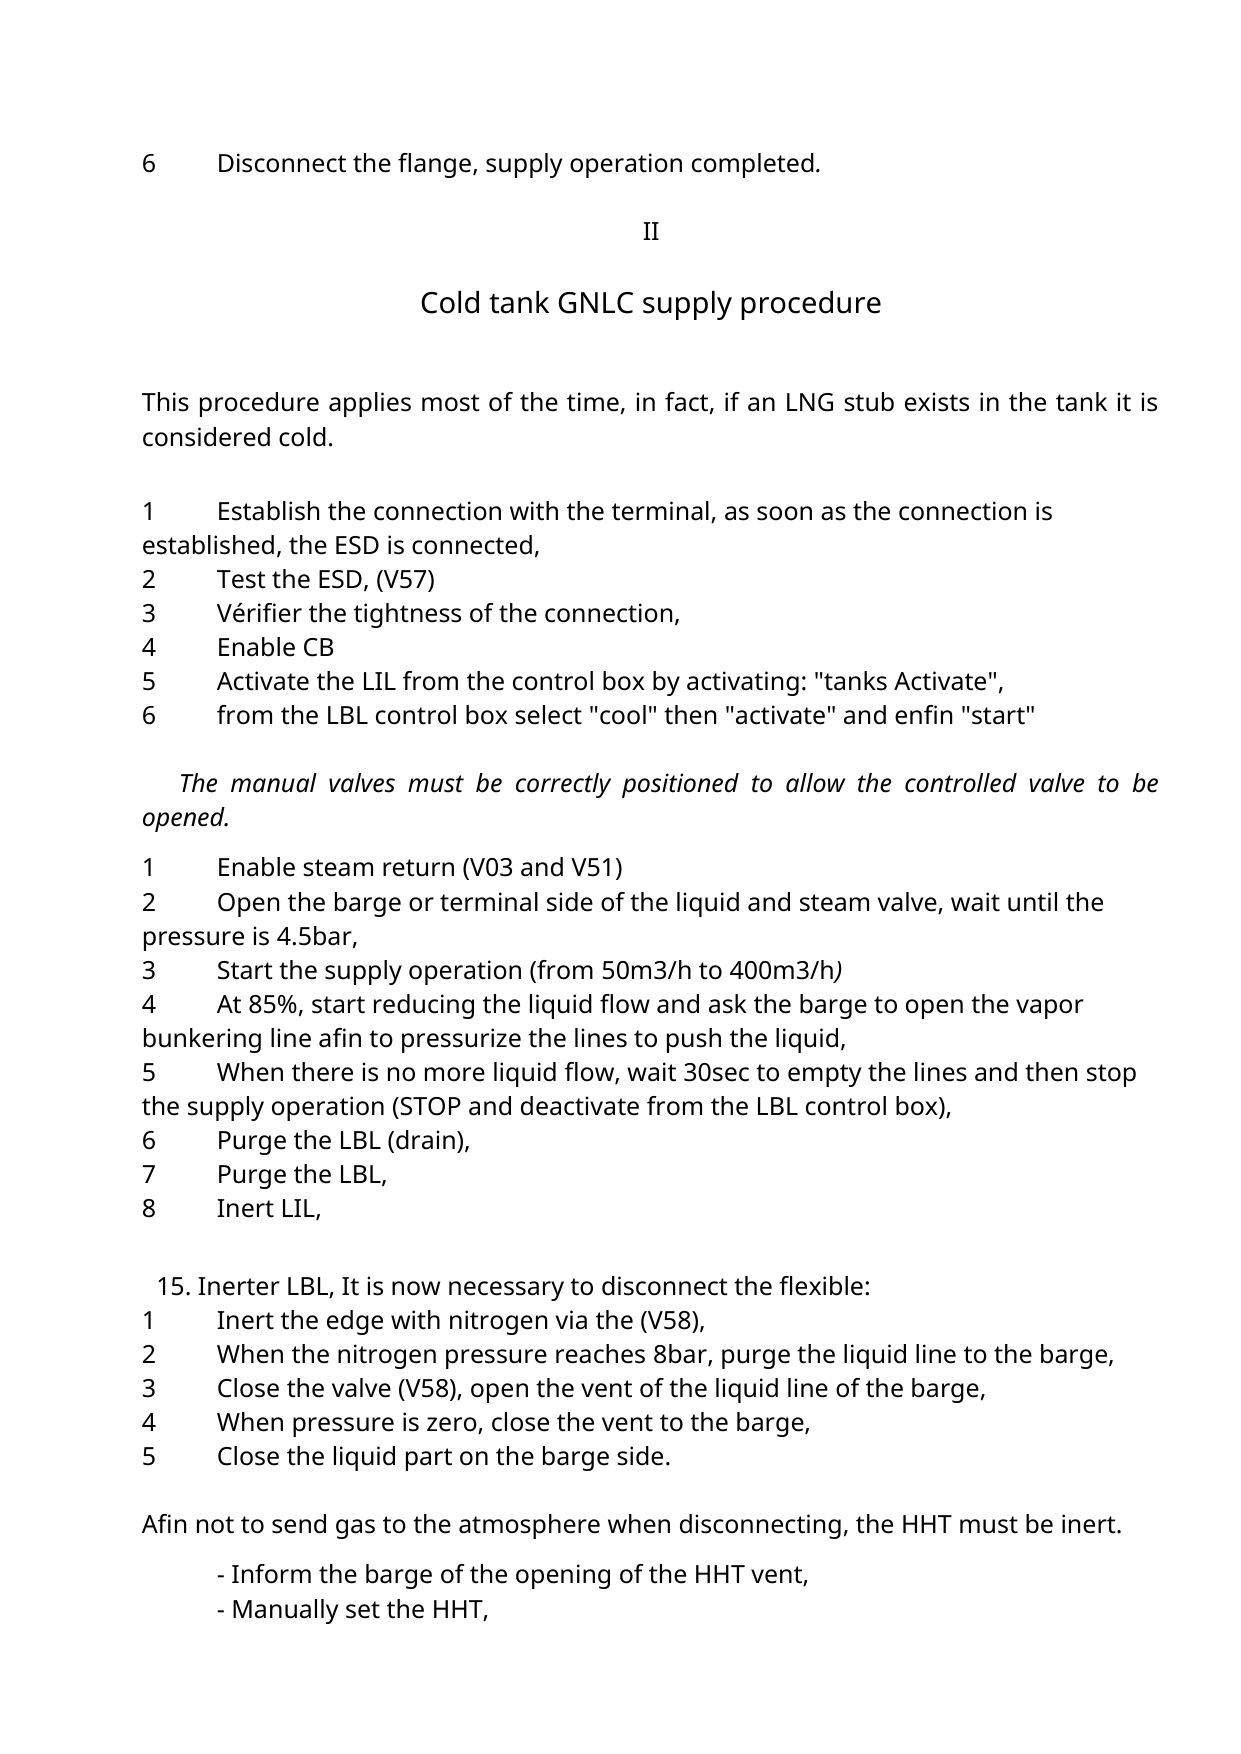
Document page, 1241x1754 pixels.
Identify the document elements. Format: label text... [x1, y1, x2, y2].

list from the LBL control box select "cool" then "activate" and enﬁn "start" [142, 698, 1160, 732]
text Aﬁn not to send gas to the atmosphere when disconnecting, the HHT must be inert. [142, 1507, 1160, 1541]
text This procedure applies most of the time, in fact, if an LNG stub exists in the tank it is considered cold. [142, 385, 1160, 453]
list Close the liquid part on the barge side. [142, 1439, 1160, 1473]
list Activate the LIL from the control box by activating: "tanks Activate", [142, 664, 1160, 698]
text The manual valves must be correctly positioned to allow the controlled valve to be opened. [142, 766, 1160, 834]
list Close the valve (V58), open the vent of the liquid line of the barge, [142, 1371, 1160, 1405]
list Inert the edge with nitrogen via the (V58), [142, 1303, 1160, 1337]
list Purge the LBL (drain), [142, 1123, 1160, 1157]
list Start the supply operation (from 50m3/h to 400m3/h) [142, 952, 1160, 986]
list Enable steam return (V03 and V51) [142, 850, 1160, 884]
text 15. Inerter LBL, It is now necessary to disconnect the ﬂexible: [142, 1259, 1160, 1303]
list Establish the connection with the terminal, as soon as the connection is established, the ESD is connected, [142, 493, 1160, 561]
list Vériﬁer the tightness of the connection, [142, 596, 1160, 629]
text II [142, 214, 1160, 282]
list When the nitrogen pressure reaches 8bar, purge the liquid line to the barge, [142, 1337, 1160, 1371]
list When pressure is zero, close the vent to the barge, [142, 1405, 1160, 1439]
list - Inform the barge of the opening of the HHT vent, [142, 1557, 1160, 1591]
list Open the barge or terminal side of the liquid and steam valve, wait until the pressure is 4.5bar, [142, 884, 1160, 952]
list - Manually set the HHT, [142, 1591, 1160, 1625]
list At 85%, start reducing the liquid flow and ask the barge to open the vapor bunkering line aﬁn to pressurize the lines to push the liquid, [142, 986, 1160, 1054]
list Enable CB [142, 629, 1160, 664]
list Disconnect the flange, supply operation completed. [142, 146, 1160, 180]
text Cold tank GNLC supply procedure [142, 282, 1160, 322]
list Test the ESD, (V57) [142, 561, 1160, 596]
list Purge the LBL, [142, 1157, 1160, 1191]
list Inert LIL, [142, 1191, 1160, 1225]
list When there is no more liquid flow, wait 30sec to empty the lines and then stop the supply operation (STOP and deactivate from the LBL control box), [142, 1054, 1160, 1123]
